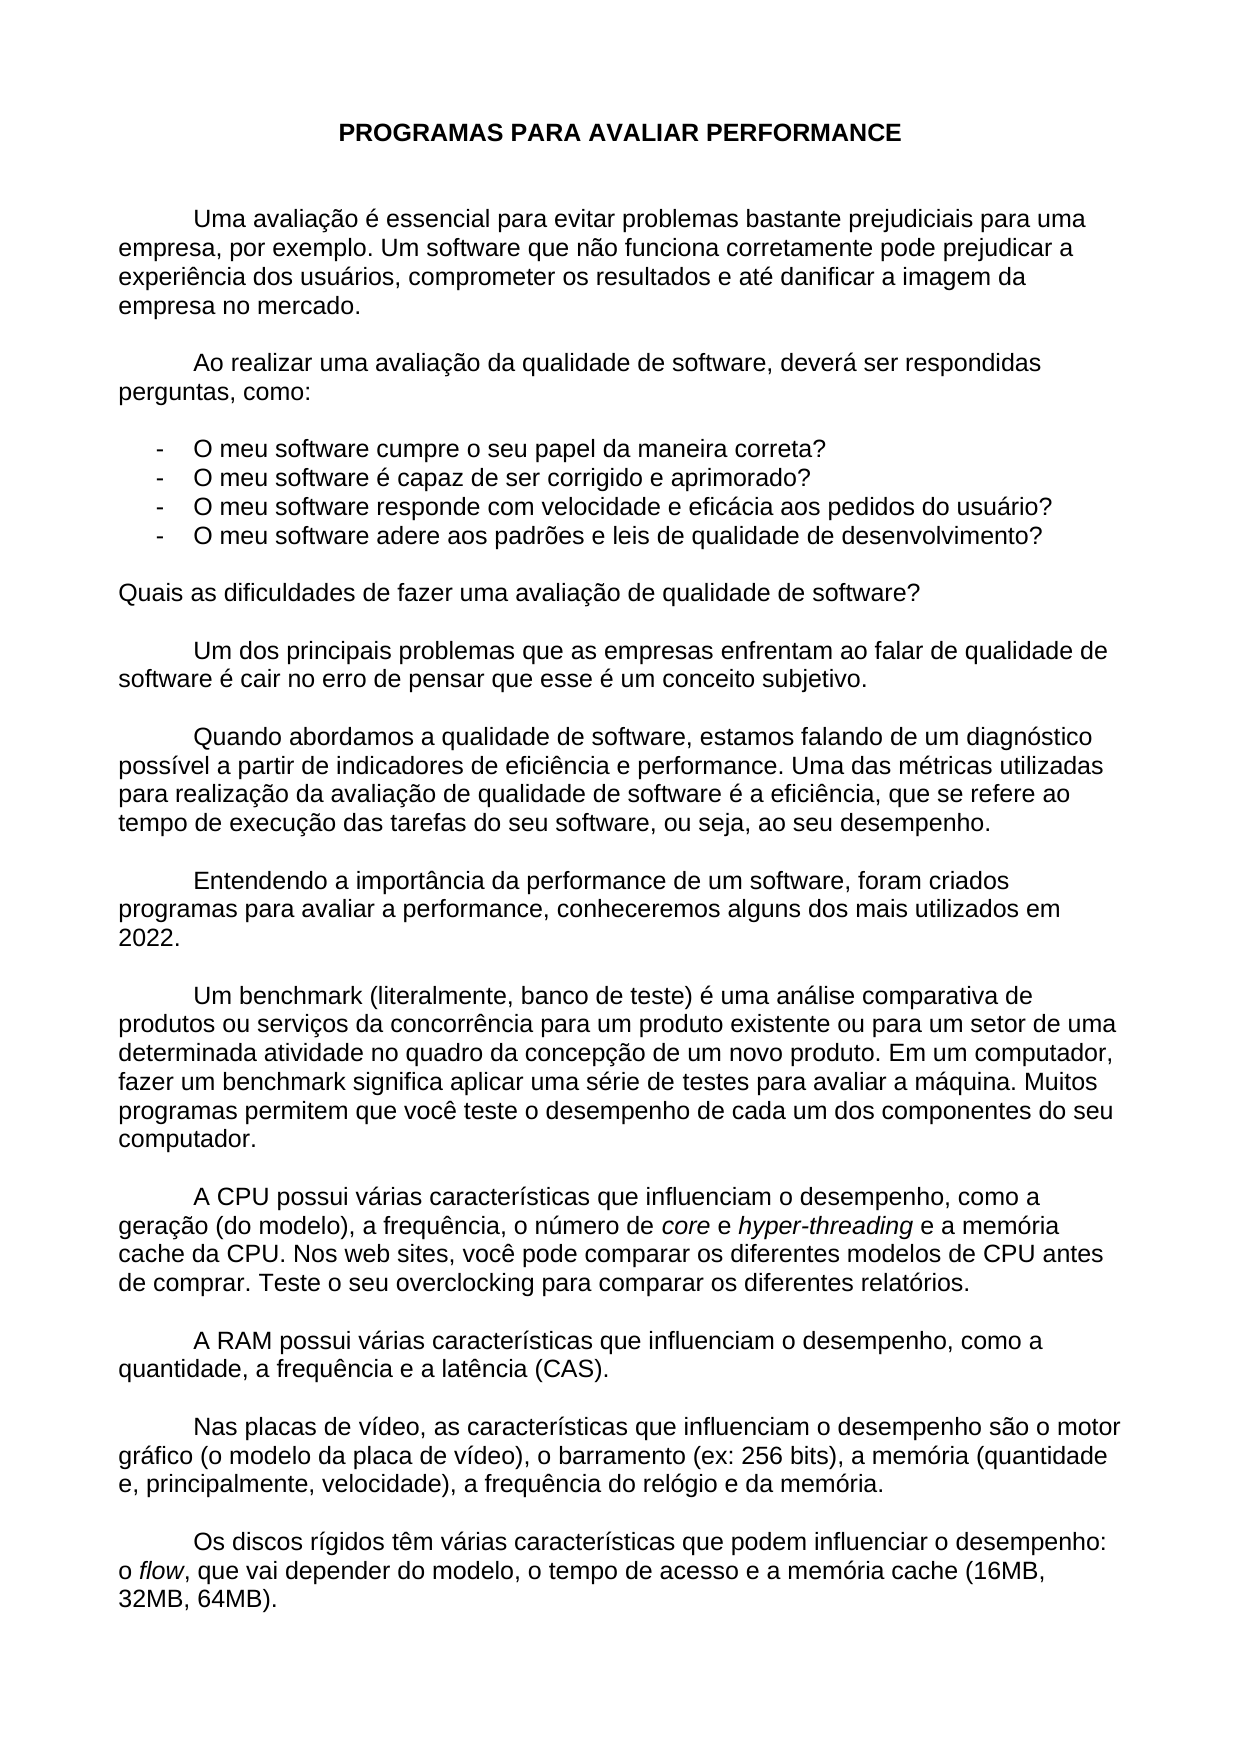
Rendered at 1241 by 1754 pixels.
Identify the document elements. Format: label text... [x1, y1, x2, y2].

text A CPU possui várias características que influenciam o desempenho, como a geração (do modelo), a frequência, o número de core e hyper-threading e a memória cache da CPU. Nos web sites, você pode comparar os diferentes modelos de CPU antes de comprar. Teste o seu overclocking para comparar os diferentes relatórios. [118, 1182, 1122, 1297]
text PROGRAMAS PARA AVALIAR PERFORMANCE [118, 118, 1122, 147]
text Um benchmark (literalmente, banco de teste) é uma análise comparativa de produtos ou serviços da concorrência para um produto existente ou para um setor de uma determinada atividade no quadro da concepção de um novo produto. Em um computador, fazer um benchmark significa aplicar uma série de testes para avaliar a máquina. Muitos programas permitem que você teste o desempenho de cada um dos componentes do seu computador. [118, 952, 1122, 1153]
list O meu software adere aos padrões e leis de qualidade de desenvolvimento? [156, 521, 1122, 549]
list O meu software responde com velocidade e eficácia aos pedidos do usuário? [156, 492, 1122, 521]
text Entendendo a importância da performance de um software, foram criados programas para avaliar a performance, conheceremos alguns dos mais utilizados em 2022. [118, 866, 1122, 952]
text Ao realizar uma avaliação da qualidade de software, deverá ser respondidas perguntas, como: [118, 348, 1122, 406]
text Um dos principais problemas que as empresas enfrentam ao falar de qualidade de software é cair no erro de pensar que esse é um conceito subjetivo. [118, 636, 1122, 693]
text Nas placas de vídeo, as características que influenciam o desempenho são o motor gráfico (o modelo da placa de vídeo), o barramento (ex: 256 bits), a memória (quantidade e, principalmente, velocidade), a frequência do relógio e da memória. [118, 1412, 1122, 1498]
list O meu software é capaz de ser corrigido e aprimorado? [156, 463, 1122, 492]
list O meu software cumpre o seu papel da maneira correta? [156, 434, 1122, 463]
text Os discos rígidos têm várias características que podem influenciar o desempenho: o flow, que vai depender do modelo, o tempo de acesso e a memória cache (16MB, 32MB, 64MB). [118, 1527, 1122, 1613]
text A RAM possui várias características que influenciam o desempenho, como a quantidade, a frequência e a latência (CAS). [118, 1326, 1122, 1383]
text Uma avaliação é essencial para evitar problemas bastante prejudiciais para uma empresa, por exemplo. Um software que não funciona corretamente pode prejudicar a experiência dos usuários, comprometer os resultados e até danificar a imagem da empresa no mercado. [118, 176, 1122, 319]
text Quais as dificuldades de fazer uma avaliação de qualidade de software? [118, 578, 1122, 636]
text Quando abordamos a qualidade de software, estamos falando de um diagnóstico possível a partir de indicadores de eficiência e performance. Uma das métricas utilizadas para realização da avaliação de qualidade de software é a eficiência, que se refere ao tempo de execução das tarefas do seu software, ou seja, ao seu desempenho. [118, 722, 1122, 837]
